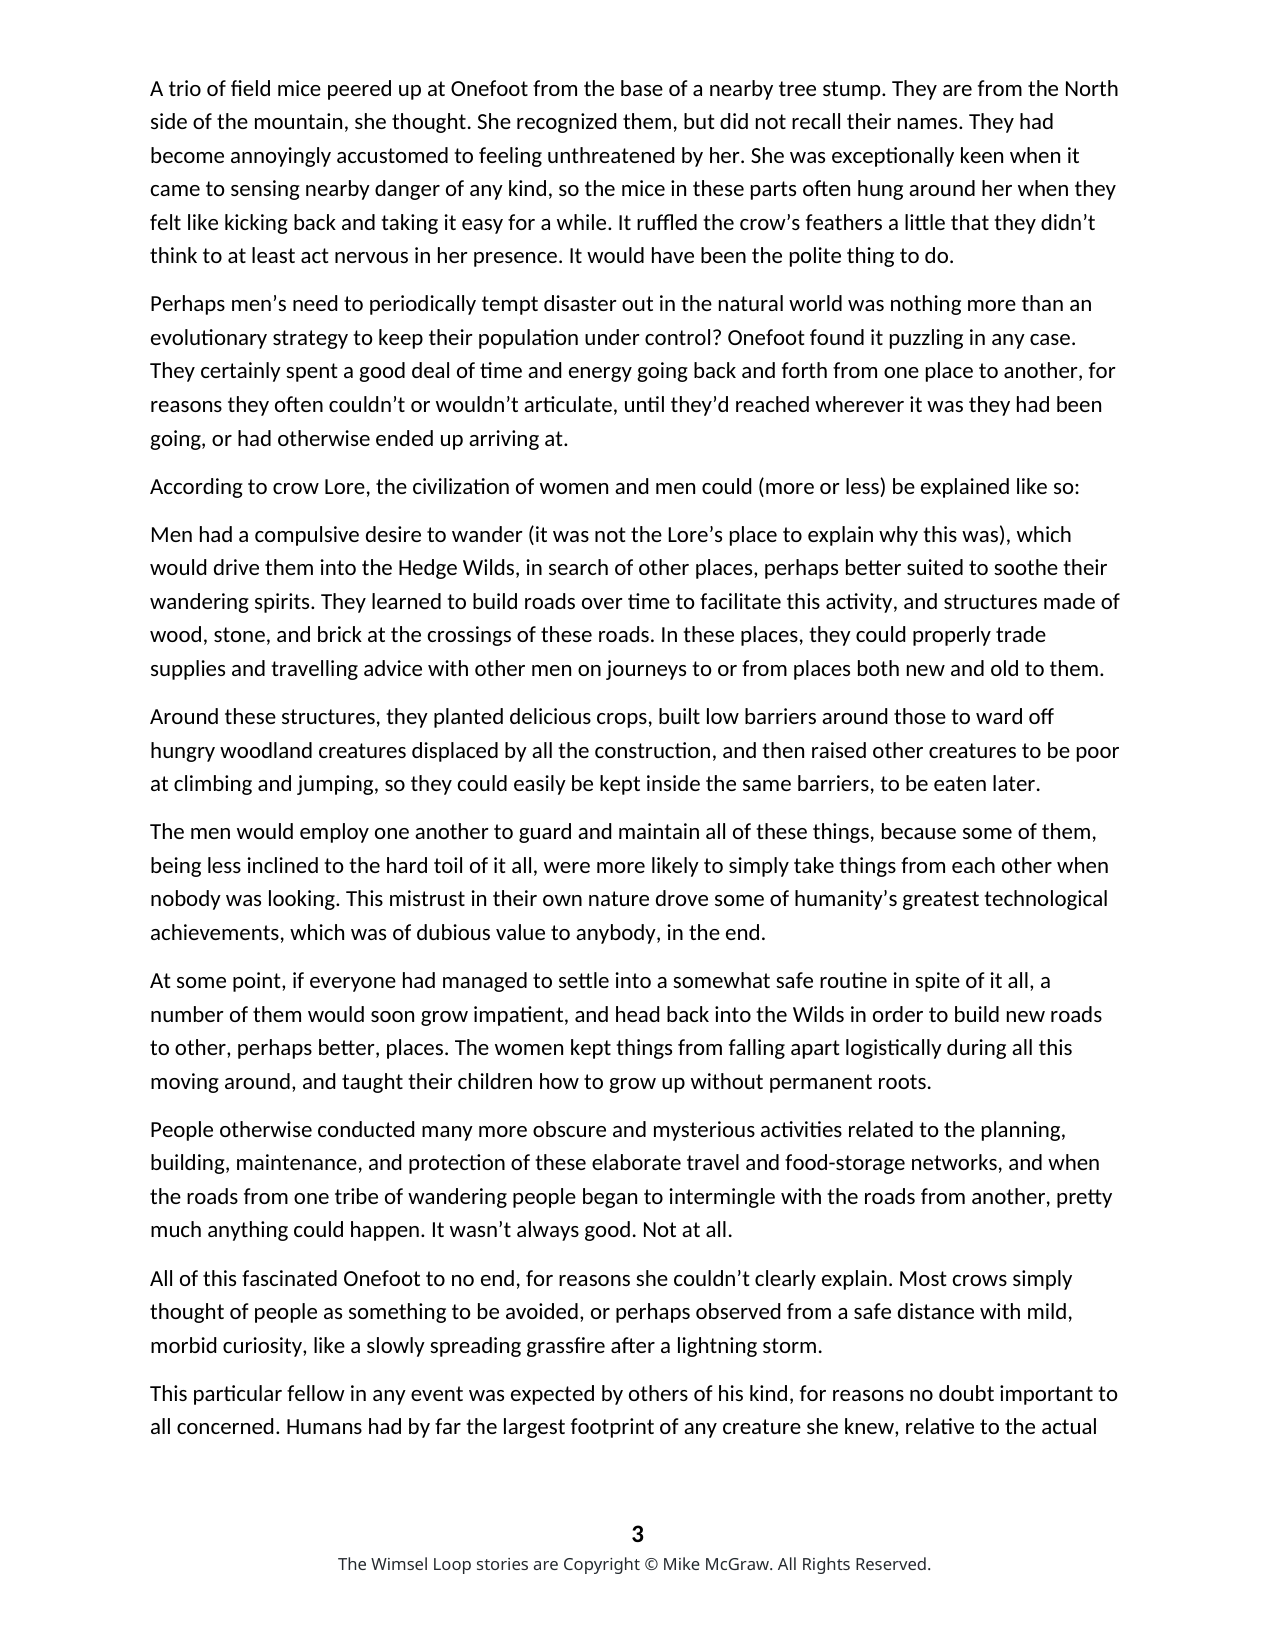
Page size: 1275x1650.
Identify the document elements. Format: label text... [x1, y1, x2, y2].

text According to crow Lore, the civilization of women and men could (more or less) be explained like so: [150, 472, 1125, 500]
text All of this fascinated Onefoot to no end, for reasons she couldn’t clearly explain. Most crows simply thought of people as something to be avoided, or perhaps observed from a safe distance with mild, morbid curiosity, like a slowly spreading grassfire after a lightning storm. [150, 1264, 1125, 1359]
text Men had a compulsive desire to wander (it was not the Lore’s place to explain why this was), which would drive them into the Hedge Wilds, in search of other places, perhaps better suited to soothe their wandering spirits. They learned to build roads over time to facilitate this activity, and structures made of wood, stone, and brick at the crossings of these roads. In these places, they could properly trade supplies and travelling advice with other men on journeys to or from places both new and old to them. [150, 520, 1125, 682]
text A trio of field mice peered up at Onefoot from the base of a nearby tree stump. They are from the North side of the mountain, she thought. She recognized them, but did not recall their names. They had become annoyingly accustomed to feeling unthreatened by her. She was exceptionally keen when it came to sensing nearby danger of any kind, so the mice in these parts often hung around her when they felt like kicking back and taking it easy for a while. It ruffled the crow’s feathers a little that they didn’t think to at least act nervous in her presence. It would have been the polite thing to do. [150, 74, 1125, 269]
text Around these structures, they planted delicious crops, built low barriers around those to ward off hungry woodland creatures displaced by all the construction, and then raised other creatures to be poor at climbing and jumping, so they could easily be kept inside the same barriers, to be eaten later. [150, 702, 1125, 797]
text People otherwise conducted many more obscure and mysterious activities related to the planning, building, maintenance, and protection of these elaborate travel and food-storage networks, and when the roads from one tribe of wandering people began to intermingle with the roads from another, pretty much anything could happen. It wasn’t always good. Not at all. [150, 1115, 1125, 1244]
text This particular fellow in any event was expected by others of his kind, for reasons no doubt important to all concerned. Humans had by far the largest footprint of any creature she knew, relative to the actual [150, 1379, 1125, 1441]
text The men would employ one another to guard and maintain all of these things, because some of them, being less inclined to the hard toil of it all, were more likely to simply take things from each other when nobody was looking. This mistrust in their own nature drove some of humanity’s greatest technological achievements, which was of dubious value to anybody, in the end. [150, 817, 1125, 946]
text At some point, if everyone had managed to settle into a somewhat safe routine in spite of it all, a number of them would soon grow impatient, and head back into the Wilds in order to build new roads to other, perhaps better, places. The women kept things from falling apart logistically during all this moving around, and taught their children how to grow up without permanent roots. [150, 966, 1125, 1095]
text Perhaps men’s need to periodically tempt disaster out in the natural world was nothing more than an evolutionary strategy to keep their population under control? Onefoot found it puzzling in any case. They certainly spent a good deal of time and energy going back and forth from one place to another, for reasons they often couldn’t or wouldn’t articulate, until they’d reached wherever it was they had been going, or had otherwise ended up arriving at. [150, 289, 1125, 452]
